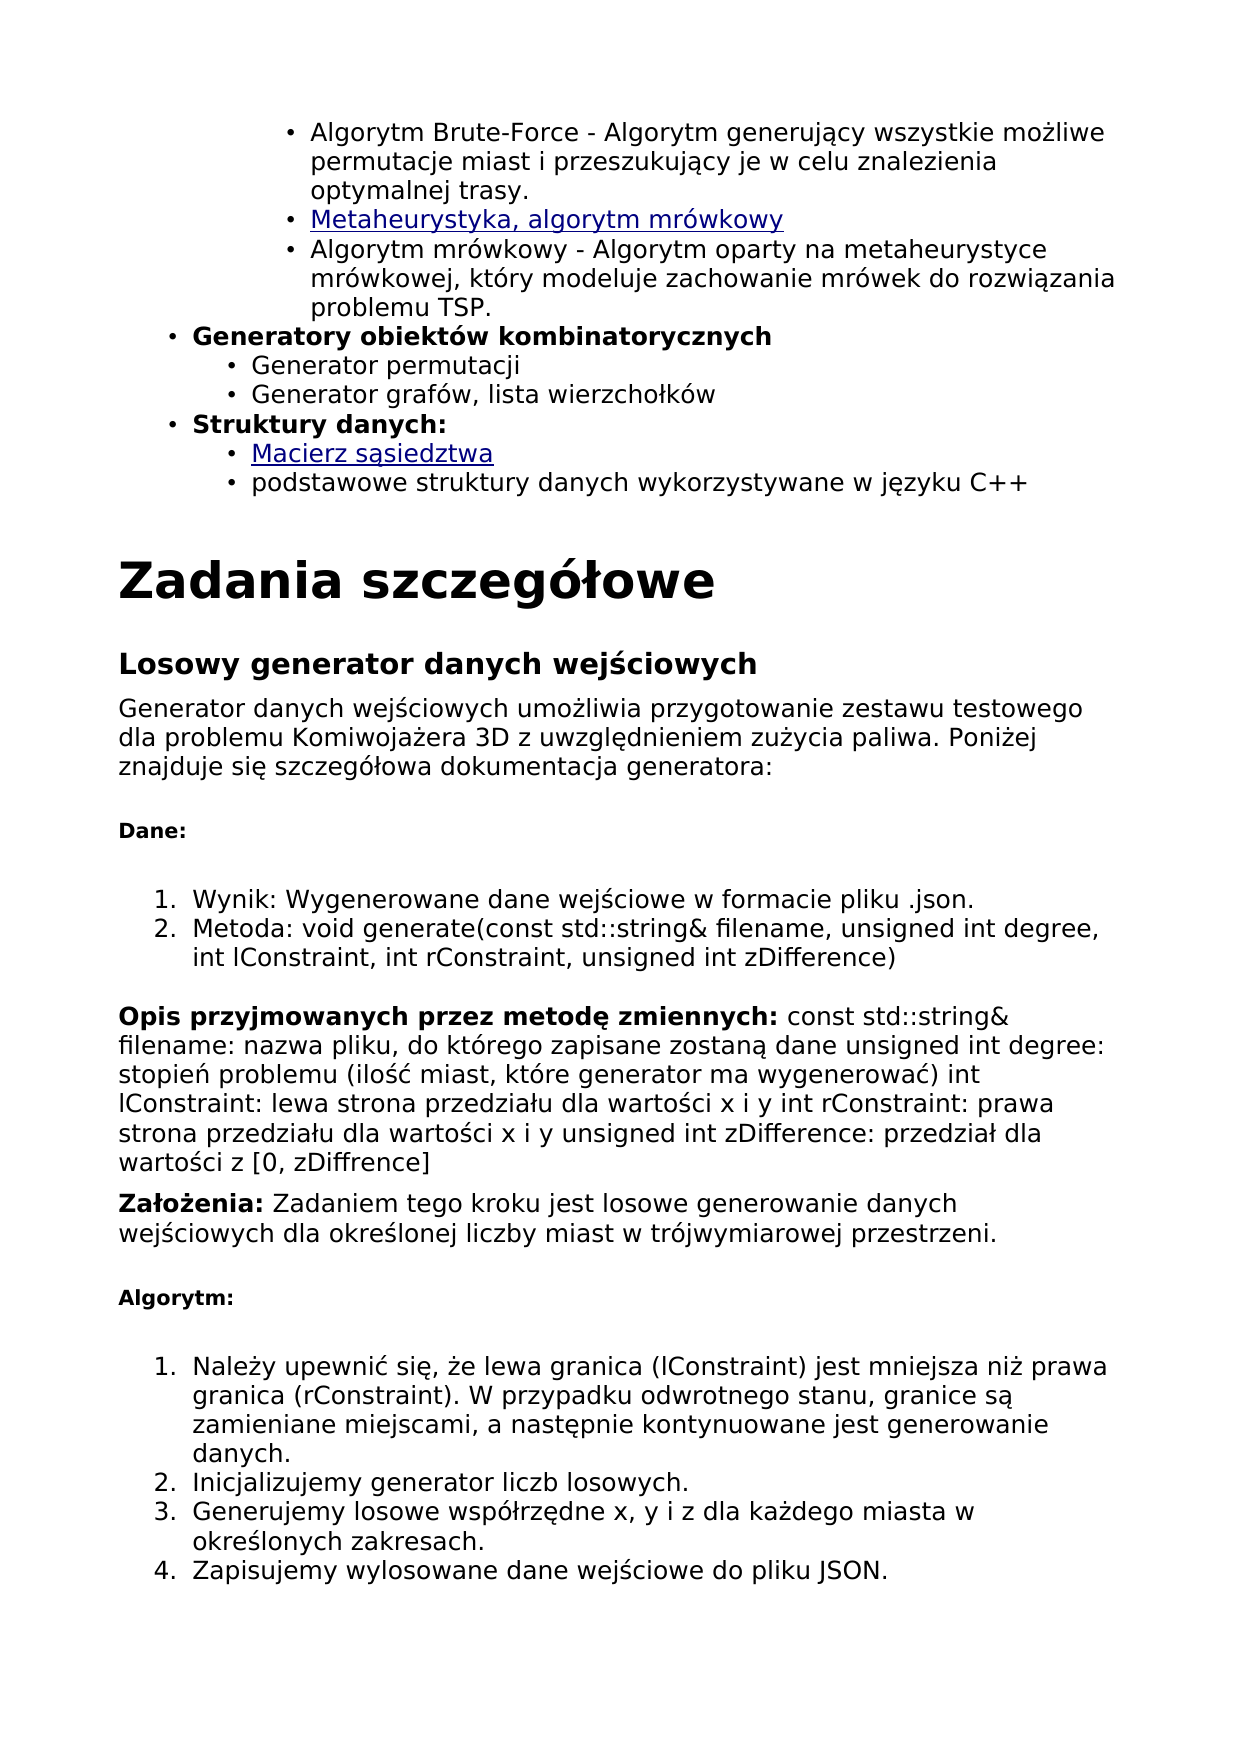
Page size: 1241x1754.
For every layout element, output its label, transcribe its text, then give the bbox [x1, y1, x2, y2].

list Macierz sąsiedztwa [236, 439, 1122, 468]
list Generatory obiektów kombinatorycznych [177, 322, 1122, 351]
list podstawowe struktury danych wykorzystywane w języku C++ [236, 468, 1122, 497]
list Należy upewnić się, że lewa granica (lConstraint) jest mniejsza niż prawa granica (rConstraint). W przypadku odwrotnego stanu, granice są zamieniane miejscami, a następnie kontynuowane jest generowanie danych. [177, 1352, 1122, 1468]
list Wynik: Wygenerowane dane wejściowe w formacie pliku .json. [177, 885, 1122, 914]
list Generujemy losowe współrzędne x, y i z dla każdego miasta w określonych zakresach. [177, 1498, 1122, 1556]
subtitle Dane: [118, 819, 1122, 843]
text Generator danych wejściowych umożliwia przygotowanie zestawu testowego dla problemu Komiwojażera 3D z uwzględnieniem zużycia paliwa. Poniżej znajduje się szczegółowa dokumentacja generatora: [118, 694, 1122, 781]
list Generator permutacji [236, 351, 1122, 381]
subtitle Algorytm: [118, 1286, 1122, 1310]
subtitle Losowy generator danych wejściowych [118, 647, 1122, 681]
list Generator grafów, lista wierzchołków [236, 381, 1122, 410]
subtitle Zadania szczegółowe [118, 552, 1122, 610]
text Założenia: Zadaniem tego kroku jest losowe generowanie danych wejściowych dla określonej liczby miast w trójwymiarowej przestrzeni. [118, 1190, 1122, 1248]
list Metaheurystyka, algorytm mrówkowy [295, 206, 1122, 235]
list Struktury danych: [177, 410, 1122, 439]
list Algorytm Brute-Force - Algorytm generujący wszystkie możliwe permutacje miast i przeszukujący je w celu znalezienia optymalnej trasy. [295, 118, 1122, 206]
text Opis przyjmowanych przez metodę zmiennych: const std::string& filename: nazwa pliku, do którego zapisane zostaną dane unsigned int degree: stopień problemu (ilość miast, które generator ma wygenerować) int lConstraint: lewa strona przedziału dla wartości x i y int rConstraint: prawa strona przedziału dla wartości x i y unsigned int zDifference: przedział dla wartości z [0, zDiffrence] [118, 1002, 1122, 1177]
list Metoda: void generate(const std::string& filename, unsigned int degree, int lConstraint, int rConstraint, unsigned int zDifference) [177, 914, 1122, 973]
list Inicjalizujemy generator liczb losowych. [177, 1468, 1122, 1498]
list Algorytm mrówkowy - Algorytm oparty na metaheurystyce mrówkowej, który modeluje zachowanie mrówek do rozwiązania problemu TSP. [295, 235, 1122, 322]
list Zapisujemy wylosowane dane wejściowe do pliku JSON. [177, 1556, 1122, 1585]
